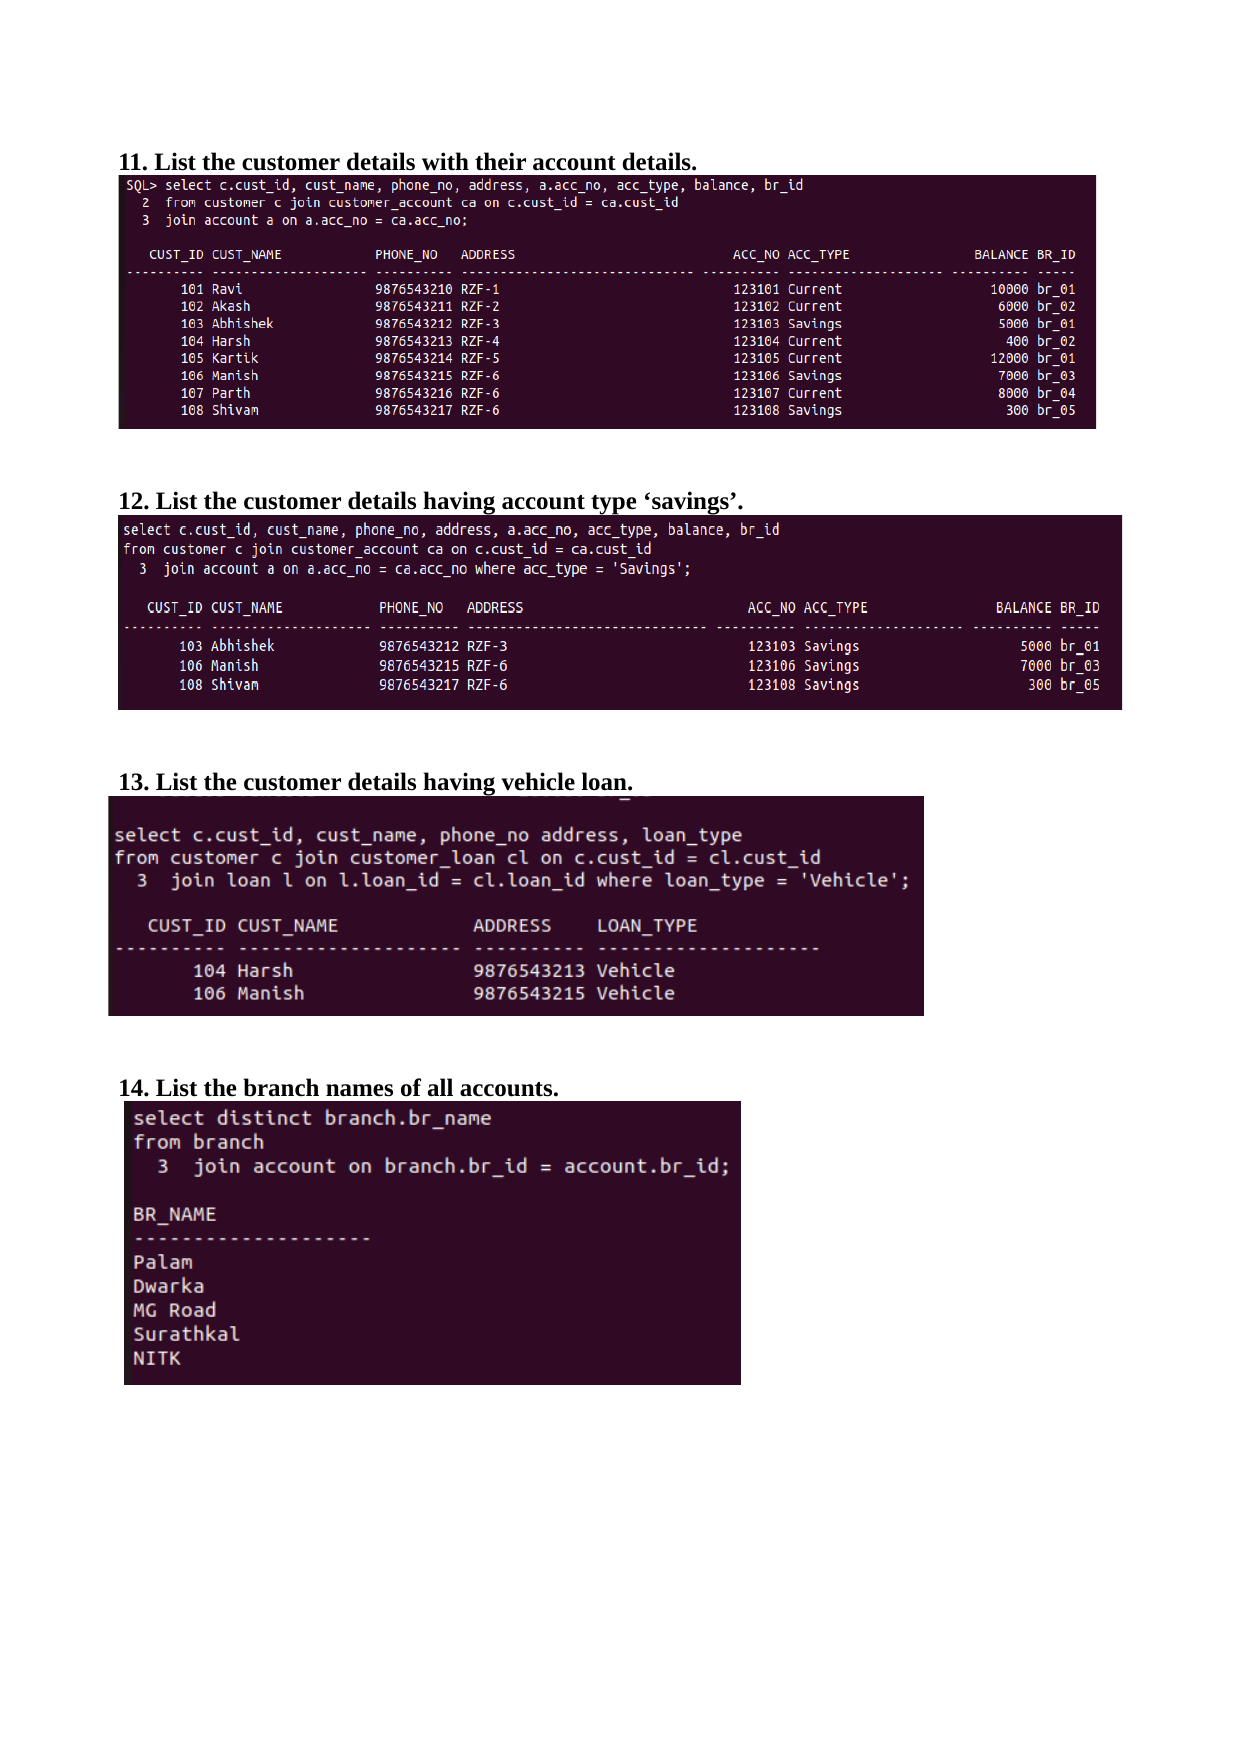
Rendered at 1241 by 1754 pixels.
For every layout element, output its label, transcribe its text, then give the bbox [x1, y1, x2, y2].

text 13. List the customer details having vehicle loan. [118, 767, 1122, 796]
picture [118, 175, 1097, 429]
picture [118, 515, 1123, 710]
picture [108, 796, 924, 1016]
picture [124, 1101, 741, 1385]
text 12. List the customer details having account type ‘savings’. [118, 486, 1122, 515]
text 14. List the branch names of all accounts. [118, 1073, 1122, 1101]
text 11. List the customer details with their account details. [118, 147, 1122, 176]
